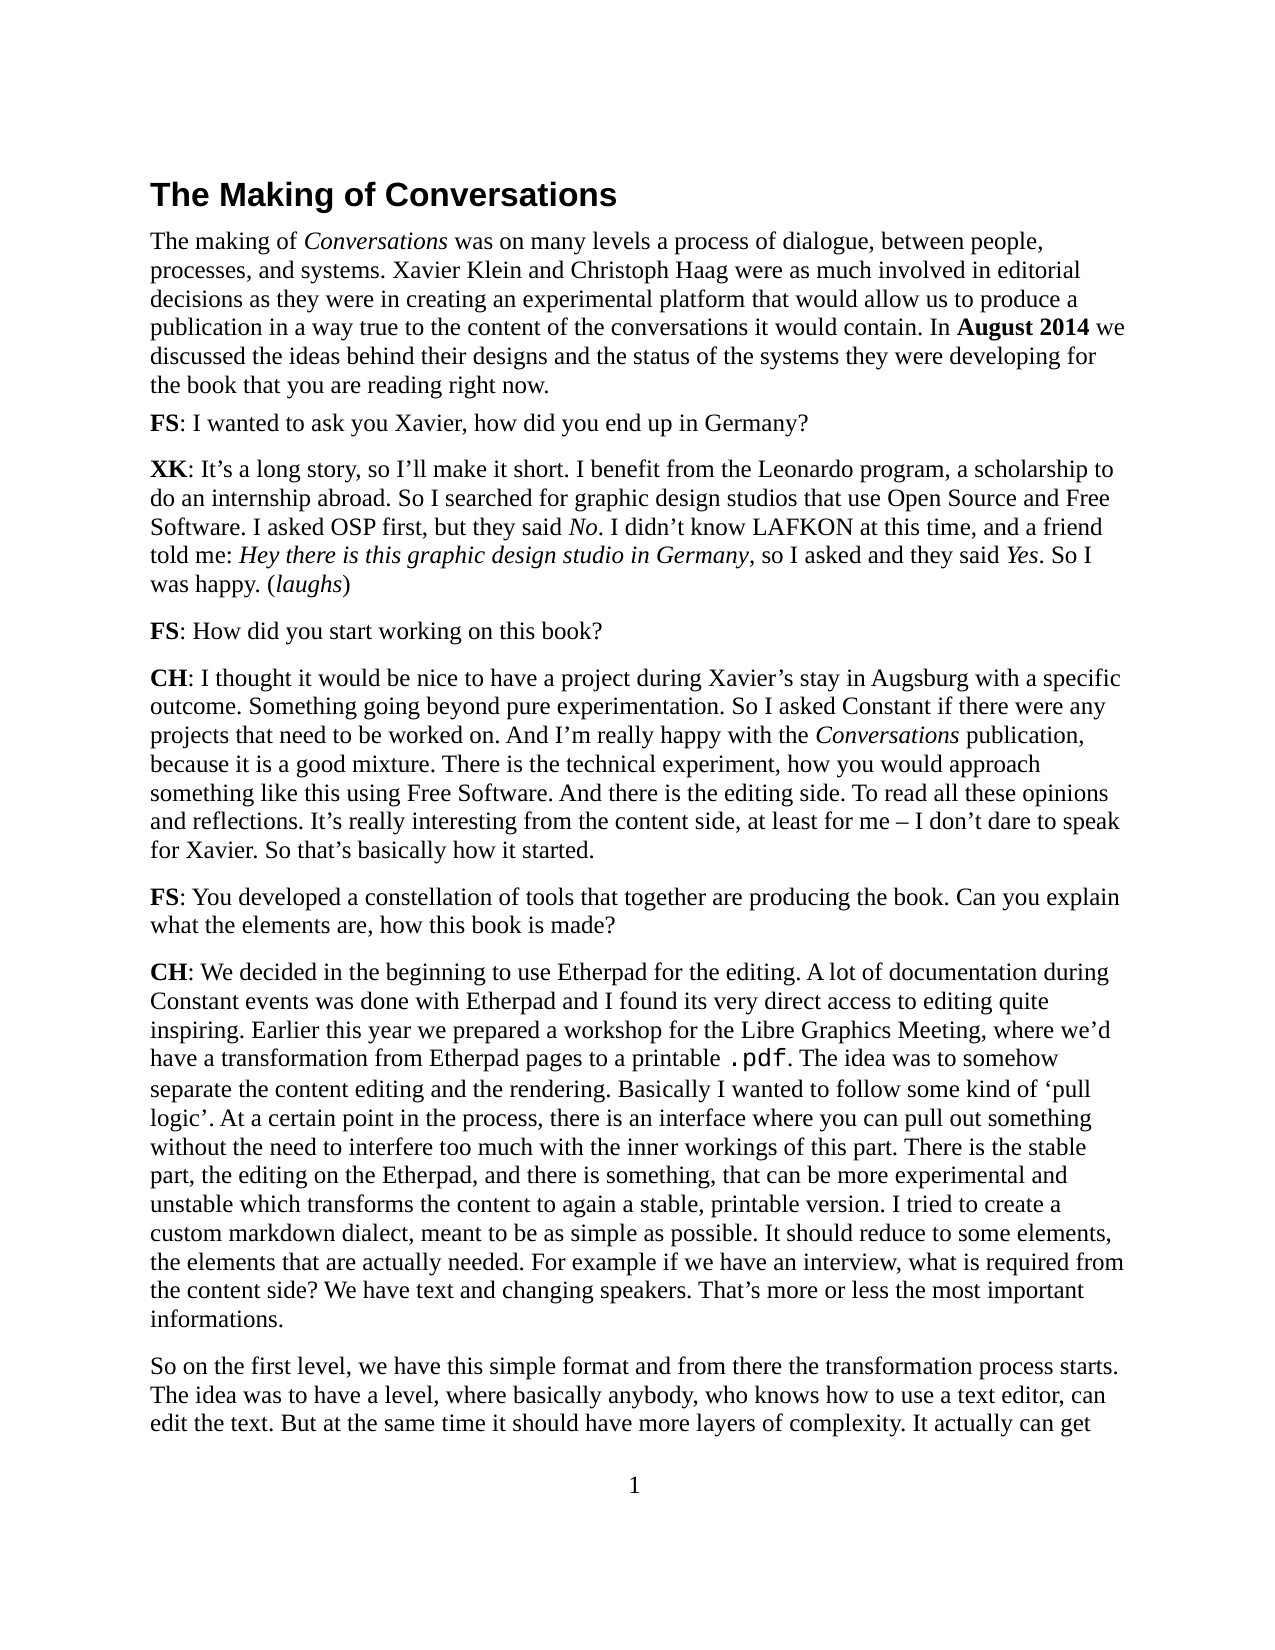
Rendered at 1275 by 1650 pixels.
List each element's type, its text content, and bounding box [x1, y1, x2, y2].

text CH: We decided in the beginning to use Etherpad for the editing. A lot of documentation during Constant events was done with Etherpad and I found its very direct access to editing quite inspiring. Earlier this year we prepared a workshop for the Libre Graphics Meeting, where we’d have a transformation from Etherpad pages to a printable .pdf. The idea was to somehow separate the content editing and the rendering. Basically I wanted to follow some kind of ‘pull logic’. At a certain point in the process, there is an interface where you can pull out something without the need to interfere too much with the inner workings of this part. There is the stable part, the editing on the Etherpad, and there is something, that can be more experimental and unstable which transforms the content to again a stable, printable version. I tried to create a custom markdown dialect, meant to be as simple as possible. It should reduce to some elements, the elements that are actually needed. For example if we have an interview, what is required from the content side? We have text and changing speakers. That’s more or less the most important informations. [150, 957, 1125, 1333]
text FS: How did you start working on this book? [150, 616, 1125, 645]
text So on the first level, we have this simple format and from there the transformation process starts. The idea was to have a level, where basically anybody, who knows how to use a text editor, can edit the text. But at the same time it should have more layers of complexity. It actually can get [150, 1351, 1125, 1437]
text The making of Conversations was on many levels a process of dialogue, between people, processes, and systems. Xavier Klein and Christoph Haag were as much involved in editorial decisions as they were in creating an experimental platform that would allow us to produce a publication in a way true to the content of the conversations it would contain. In August 2014 we discussed the ideas behind their designs and the status of the systems they were developing for the book that you are reading right now. [150, 226, 1125, 399]
text CH: I thought it would be nice to have a project during Xavier’s stay in Augsburg with a specific outcome. Something going beyond pure experimentation. So I asked Constant if there were any projects that need to be worked on. And I’m really happy with the Conversations publication, because it is a good mixture. There is the technical experiment, how you would approach something like this using Free Software. And there is the editing side. To read all these opinions and reflections. It’s really interesting from the content side, at least for me – I don’t dare to speak for Xavier. So that’s basically how it started. [150, 663, 1125, 864]
text FS: You developed a constellation of tools that together are producing the book. Can you explain what the elements are, how this book is made? [150, 882, 1125, 939]
text XK: It’s a long story, so I’ll make it short. I benefit from the Leonardo program, a scholarship to do an internship abroad. So I searched for graphic design studios that use Open Source and Free Software. I asked OSP first, but they said No. I didn’t know LAFKON at this time, and a friend told me: Hey there is this graphic design studio in Germany, so I asked and they said Yes. So I was happy. (laughs) [150, 454, 1125, 598]
subtitle The Making of Conversations [150, 175, 1125, 214]
text FS: I wanted to ask you Xavier, how did you end up in Germany? [150, 408, 1125, 436]
